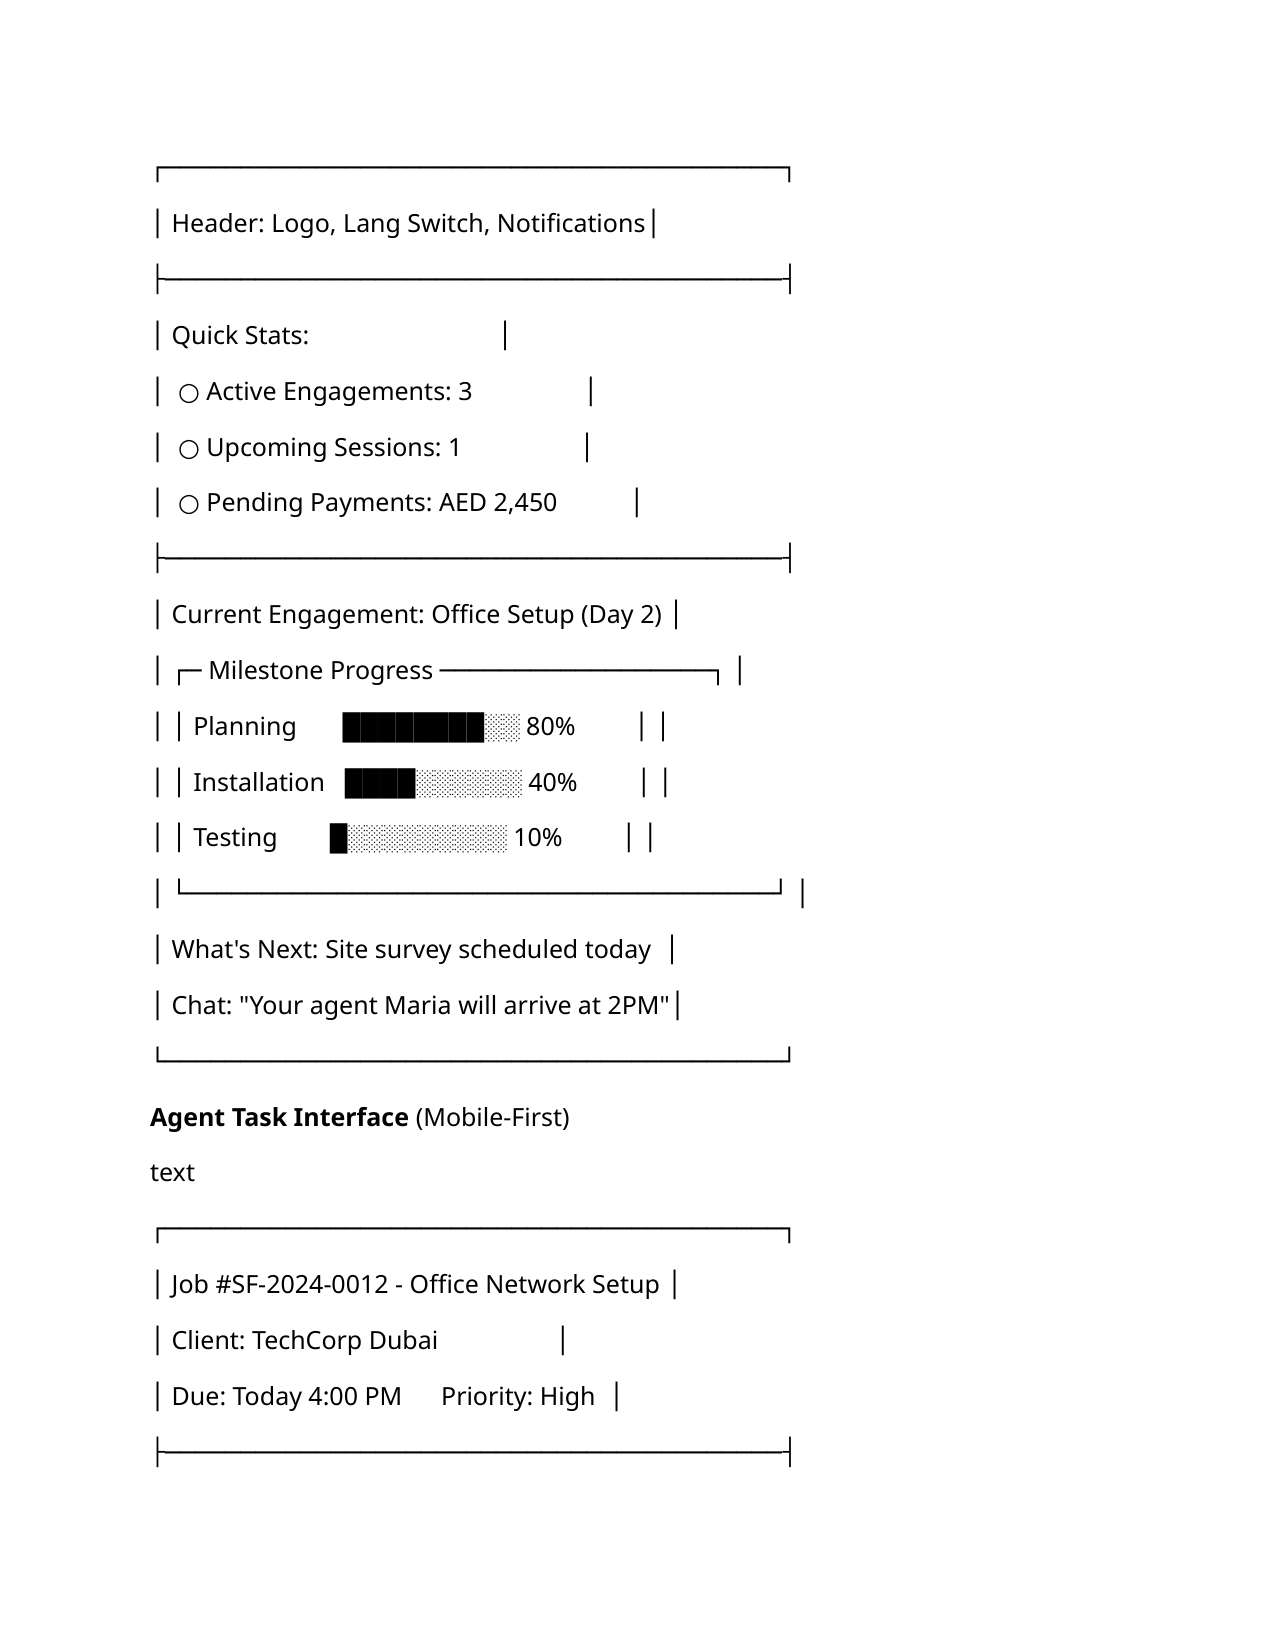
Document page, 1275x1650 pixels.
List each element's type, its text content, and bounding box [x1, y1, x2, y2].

text │ Current Engagement: Office Setup (Day 2) │ [150, 597, 1125, 631]
text │ Header: Logo, Lang Switch, Notifications│ [150, 206, 1125, 240]
text │ │ Testing █░░░░░░░░░ 10% │ │ [150, 820, 1125, 854]
text │ Due: Today 4:00 PM Priority: High │ [150, 1378, 1125, 1412]
text ┌─────────────────────────────────────────┐ [150, 1211, 1125, 1245]
text │ └───────────────────────────────────────┘ │ [150, 876, 1125, 910]
text └─────────────────────────────────────────┘ [150, 1043, 1125, 1077]
text ┌─────────────────────────────────────────┐ [150, 150, 1125, 184]
text │ Client: TechCorp Dubai │ [150, 1322, 1125, 1357]
text │ │ Planning ████████░░ 80% │ │ [150, 708, 1125, 742]
text │ What's Next: Site survey scheduled today │ [150, 932, 1125, 966]
text │ ○ Upcoming Sessions: 1 │ [150, 429, 1125, 463]
text ├─────────────────────────────────────────┤ [150, 1434, 1125, 1468]
text Agent Task Interface (Mobile-First) [150, 1099, 1125, 1133]
text │ Chat: "Your agent Maria will arrive at 2PM"│ [150, 987, 1125, 1022]
text │ ┌─ Milestone Progress ──────────────────┐ │ [150, 652, 1125, 687]
text │ │ Installation ████░░░░░░ 40% │ │ [150, 764, 1125, 798]
text ├─────────────────────────────────────────┤ [150, 541, 1125, 575]
text text [150, 1155, 1125, 1189]
text ├─────────────────────────────────────────┤ [150, 262, 1125, 296]
text │ ○ Active Engagements: 3 │ [150, 373, 1125, 407]
text │ Job #SF-2024-0012 - Office Network Setup │ [150, 1267, 1125, 1301]
text │ ○ Pending Payments: AED 2,450 │ [150, 485, 1125, 519]
text │ Quick Stats: │ [150, 317, 1125, 352]
